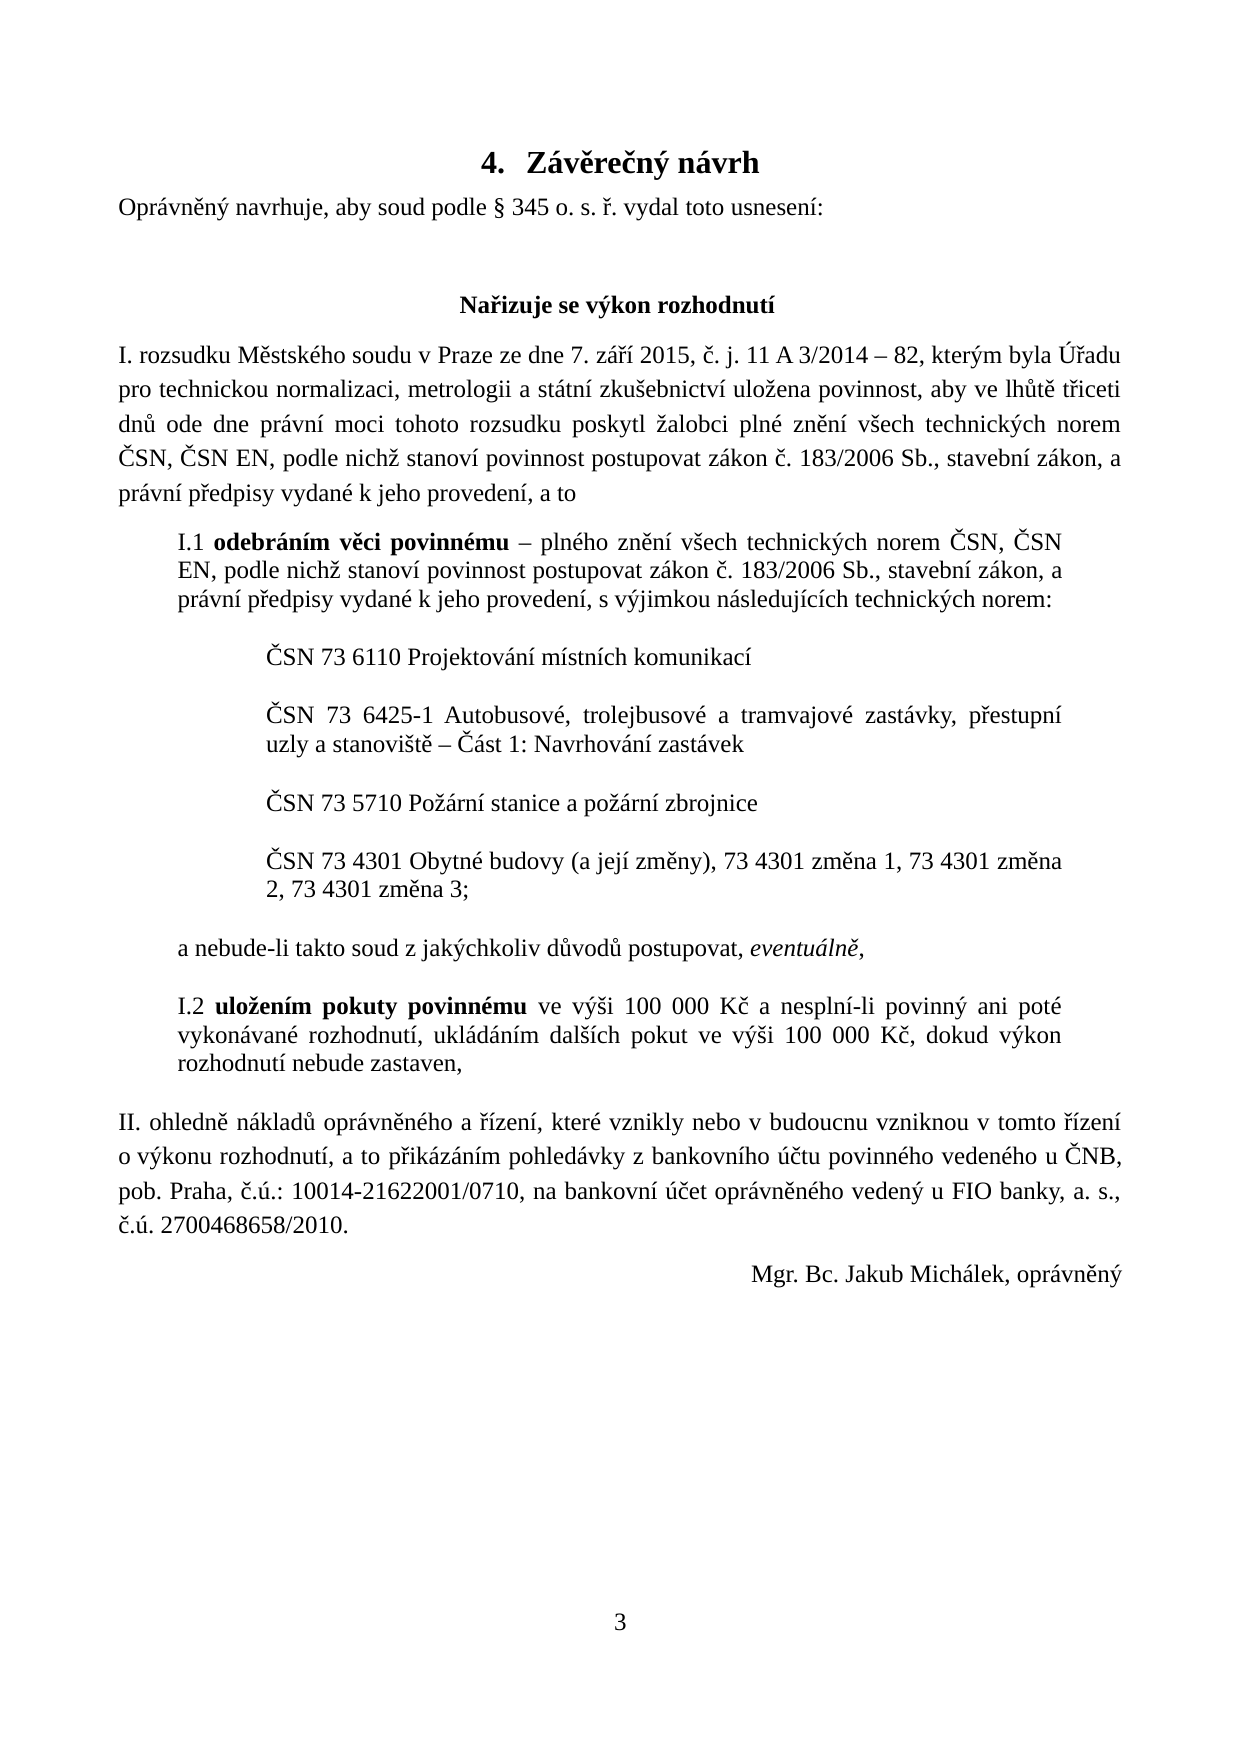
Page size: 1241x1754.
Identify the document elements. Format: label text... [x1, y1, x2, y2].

text Oprávněný navrhuje, aby soud podle § 345 o. s. ř. vydal toto usnesení: [118, 192, 1122, 221]
text I. rozsudku Městského soudu v Praze ze dne 7. září 2015, č. j. 11 A 3/2014 – 82, kterým byla Úřadu pro technickou normalizaci, metrologii a státní zkušebnictví uložena povinnost, aby ve lhůtě třiceti dnů ode dne právní moci tohoto rozsudku poskytl žalobci plné znění všech technických norem ČSN, ČSN EN, podle nichž stanoví povinnost postupovat zákon č. 183/2006 Sb., stavební zákon, a právní předpisy vydané k jeho provedení, a to [118, 340, 1122, 506]
text II. ohledně nákladů oprávněného a řízení, které vznikly nebo v budoucnu vzniknou v tomto řízení o výkonu rozhodnutí, a to přikázáním pohledávky z bankovního účtu povinného vedeného u ČNB, pob. Praha, č.ú.: 10014-21622001/0710, na bankovní účet oprávněného vedený u FIO banky, a. s., č.ú. 2700468658/2010. [118, 1107, 1122, 1239]
text ČSN 73 6110 Projektování místních komunikací [266, 642, 1063, 671]
subtitle Závěrečný návrh [118, 143, 1122, 180]
text I.2 uložením pokuty povinnému ve výši 100 000 Kč a nesplní-li povinný ani poté vykonávané rozhodnutí, ukládáním dalších pokut ve výši 100 000 Kč, dokud výkon rozhodnutí nebude zastaven, [177, 991, 1063, 1077]
text ČSN 73 4301 Obytné budovy (a její změny), 73 4301 změna 1, 73 4301 změna 2, 73 4301 změna 3; [266, 846, 1063, 903]
text a nebude-li takto soud z jakýchkoliv důvodů postupovat, eventuálně, [177, 933, 1063, 962]
text Mgr. Bc. Jakub Michálek, oprávněný [118, 1259, 1122, 1288]
text I.1 odebráním věci povinnému – plného znění všech technických norem ČSN, ČSN EN, podle nichž stanoví povinnost postupovat zákon č. 183/2006 Sb., stavební zákon, a právní předpisy vydané k jeho provedení, s výjimkou následujících technických norem: [177, 527, 1063, 613]
text ČSN 73 6425-1 Autobusové, trolejbusové a tramvajové zastávky, přestupní uzly a stanoviště – Část 1: Navrhování zastávek [266, 701, 1063, 758]
text Nařizuje se výkon rozhodnutí [118, 291, 1122, 319]
text ČSN 73 5710 Požární stanice a požární zbrojnice [266, 788, 1063, 816]
